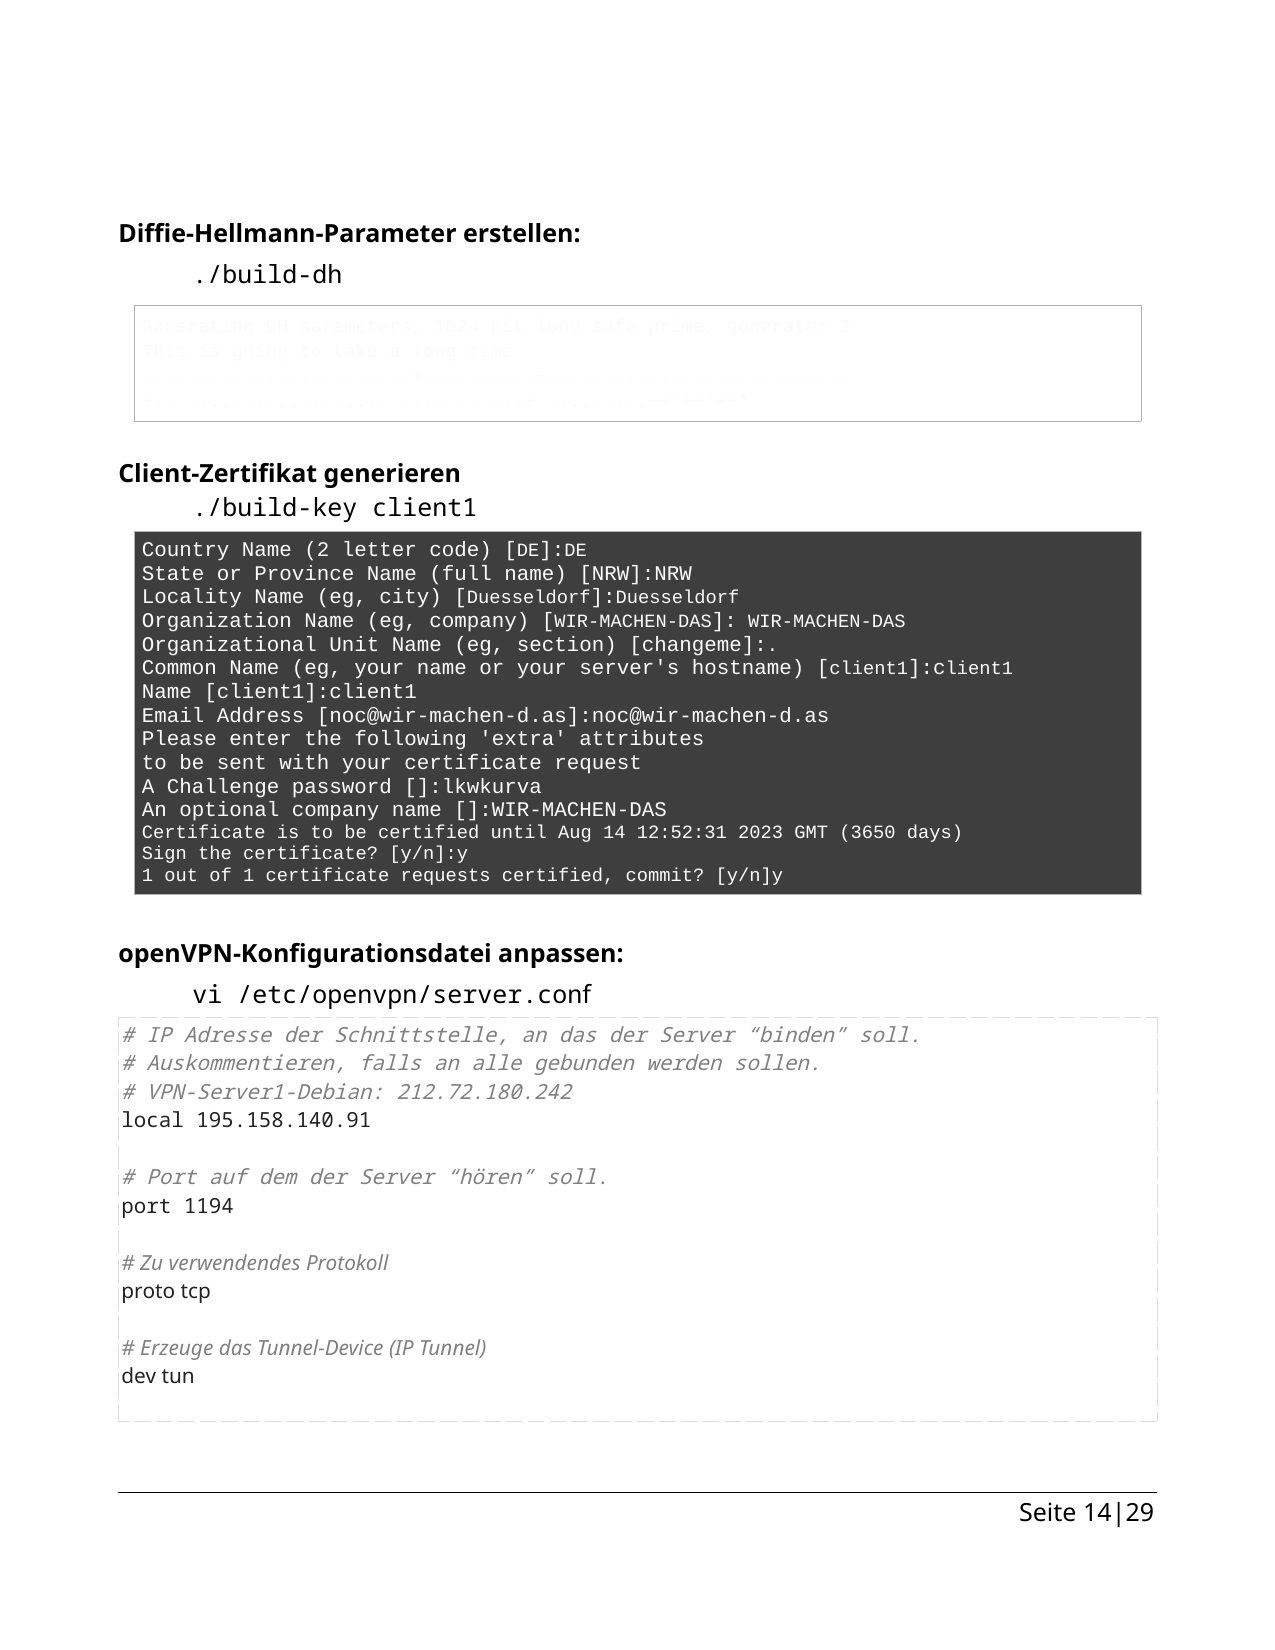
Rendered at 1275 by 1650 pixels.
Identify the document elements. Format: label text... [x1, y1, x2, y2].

text Country Name (2 letter code) [DE]:DE [135, 532, 1141, 555]
text Diffie-Hellmann-Parameter erstellen: [118, 216, 1157, 250]
text Client-Zertifikat generieren [118, 455, 1157, 489]
text An optional company name []:WIR-MACHEN-DAS [135, 791, 1141, 815]
text Email Address [noc@wir-machen-d.as]:noc@wir-machen-d.as [135, 697, 1141, 720]
text local 195.158.140.91 [118, 1102, 1157, 1134]
text A Challenge password []:lkwkurva [135, 768, 1141, 791]
text Generating DH parameters, 1024 bit long safe prime, generator 2 [135, 306, 1141, 330]
text Common Name (eg, your name or your server's hostname) [client1]:client1 [135, 649, 1141, 673]
text Please enter the following 'extra' attributes [135, 720, 1141, 744]
text ........................+..........+...........................+.................................+..........++*++*++* [135, 355, 1141, 421]
text Organization Name (eg, company) [WIR-MACHEN-DAS]: WIR-MACHEN-DAS [135, 602, 1141, 626]
text # Erzeuge das Tunnel-Device (IP Tunnel) [118, 1330, 1157, 1358]
text Sign the certificate? [y/n]:y [135, 836, 1141, 857]
text openVPN-Konfigurationsdatei anpassen: [118, 935, 1157, 969]
text # Auskommentieren, falls an alle gebunden werden sollen. [118, 1046, 1157, 1074]
text # IP Adresse der Schnittstelle, an das der Server “binden” soll. [118, 1017, 1157, 1046]
text This is going to take a long time [135, 330, 1141, 355]
text # Port auf dem der Server “hören” soll. [118, 1159, 1157, 1188]
text dev tun [118, 1358, 1157, 1390]
text # VPN-Server1-Debian: 212.72.180.242 [118, 1074, 1157, 1102]
text to be sent with your certificate request [135, 744, 1141, 768]
text proto tcp [118, 1273, 1157, 1304]
text ./build-dh [118, 257, 1157, 291]
text Name [client1]:client1 [135, 673, 1141, 697]
text Organizational Unit Name (eg, section) [changeme]:. [135, 626, 1141, 649]
text ./build-key client1 [118, 489, 1157, 523]
text Certificate is to be certified until Aug 14 12:52:31 2023 GMT (3650 days) [135, 815, 1141, 836]
text Locality Name (eg, city) [Duesseldorf]:Duesseldorf [135, 578, 1141, 602]
text State or Province Name (full name) [NRW]:NRW [135, 555, 1141, 578]
text port 1194 [118, 1188, 1157, 1219]
text vi /etc/openvpn/server.conf [118, 976, 1157, 1010]
text 1 out of 1 certificate requests certified, commit? [y/n]y [135, 857, 1141, 894]
text # Zu verwendendes Protokoll [118, 1244, 1157, 1273]
